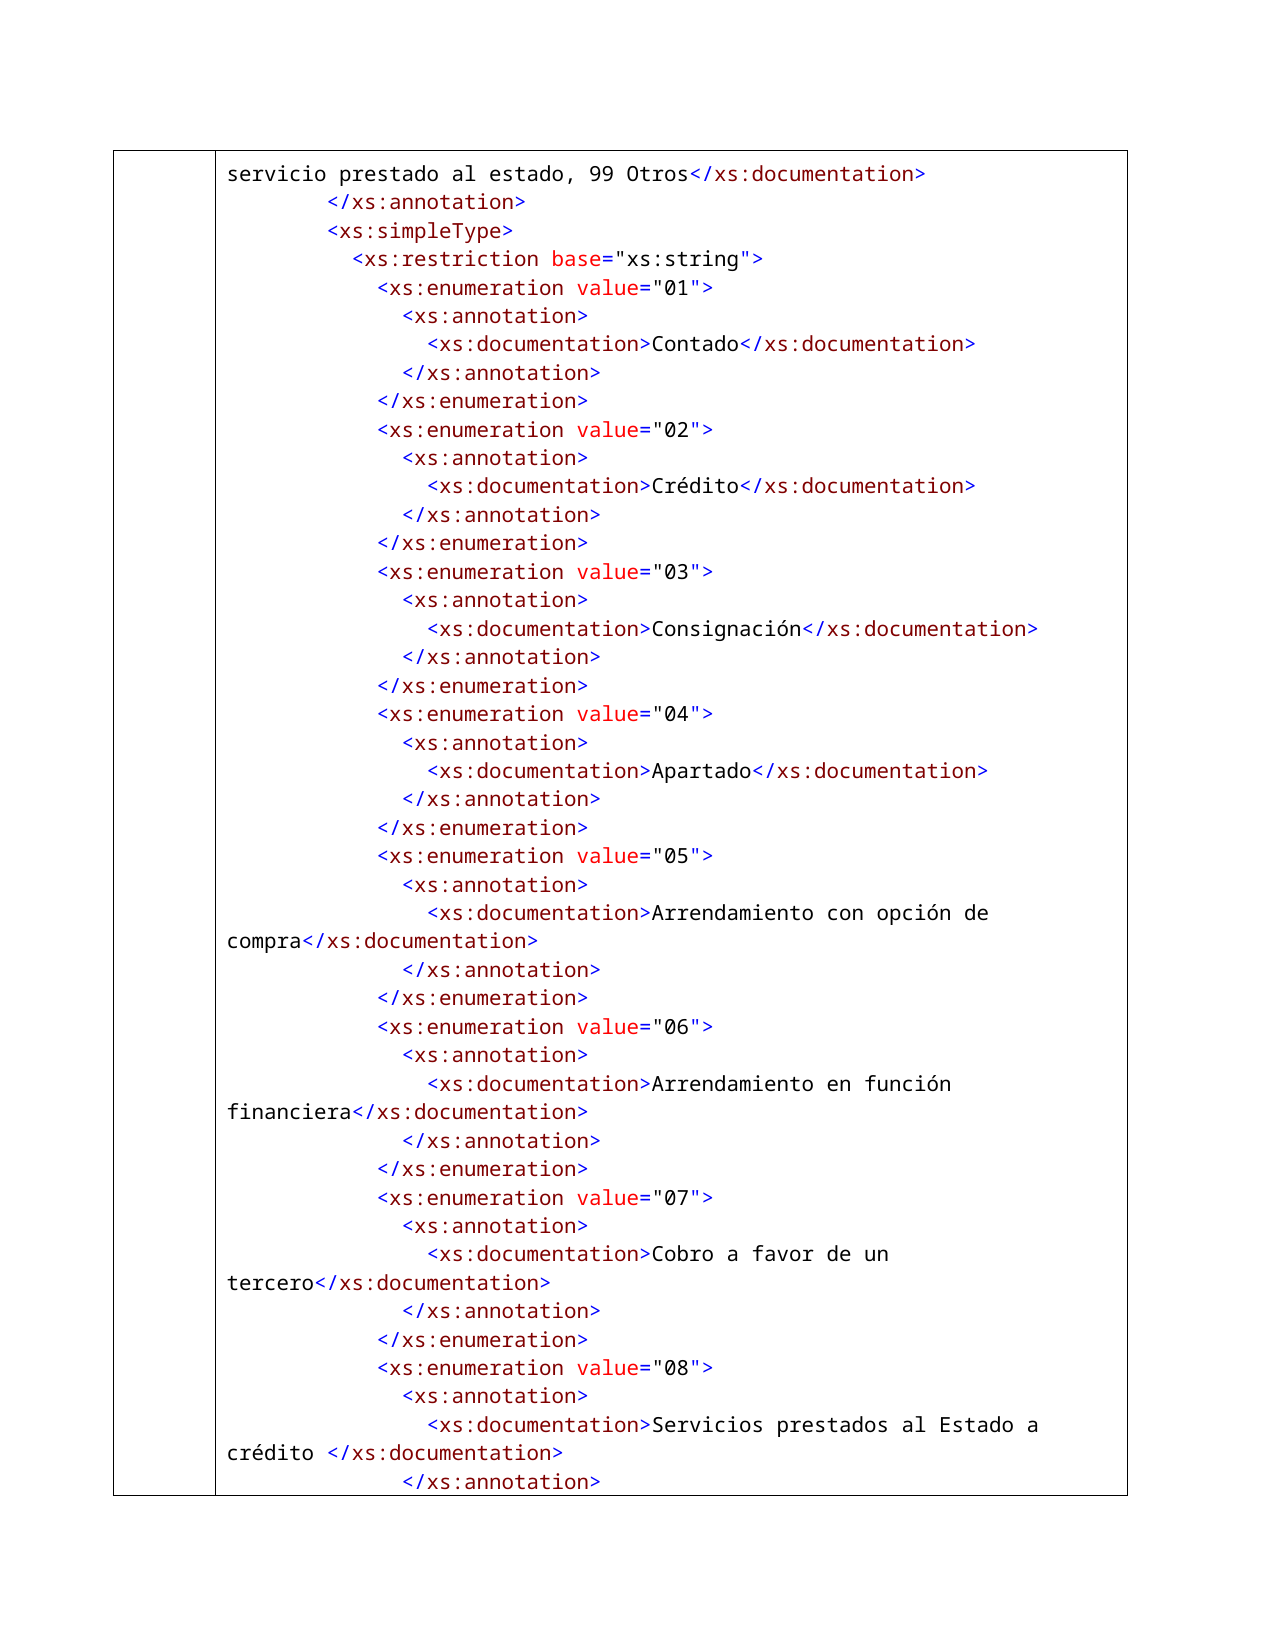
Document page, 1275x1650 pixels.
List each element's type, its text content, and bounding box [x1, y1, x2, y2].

table_cell [114, 151, 215, 1495]
table_cell servicio prestado al estado, 99 Otros</xs:documentation> </xs:annotation> <xs:simpleType> <xs:restriction base="xs:string"> <xs:enumeration value="01"> <xs:annotation> <xs:documentation>Contado</xs:documentation> </xs:annotation> </xs:enumeration> <xs:enumeration value="02"> <xs:annotation> <xs:documentation>Crédito</xs:documentation> </xs:annotation> </xs:enumeration> <xs:enumeration value="03"> <xs:annotation> <xs:documentation>Consignación</xs:documentation> </xs:annotation> </xs:enumeration> <xs:enumeration value="04"> <xs:annotation> <xs:documentation>Apartado</xs:documentation> </xs:annotation> </xs:enumeration> <xs:enumeration value="05"> <xs:annotation> <xs:documentation>Arrendamiento con opción de compra</xs:documentation> </xs:annotation> </xs:enumeration> <xs:enumeration value="06"> <xs:annotation> <xs:documentation>Arrendamiento en función financiera</xs:documentation> </xs:annotation> </xs:enumeration> <xs:enumeration value="07"> <xs:annotation> <xs:documentation>Cobro a favor de un tercero</xs:documentation> </xs:annotation> </xs:enumeration> <xs:enumeration value="08"> <xs:annotation> <xs:documentation>Servicios prestados al Estado a crédito </xs:documentation> </xs:annotation> [216, 151, 1127, 1495]
